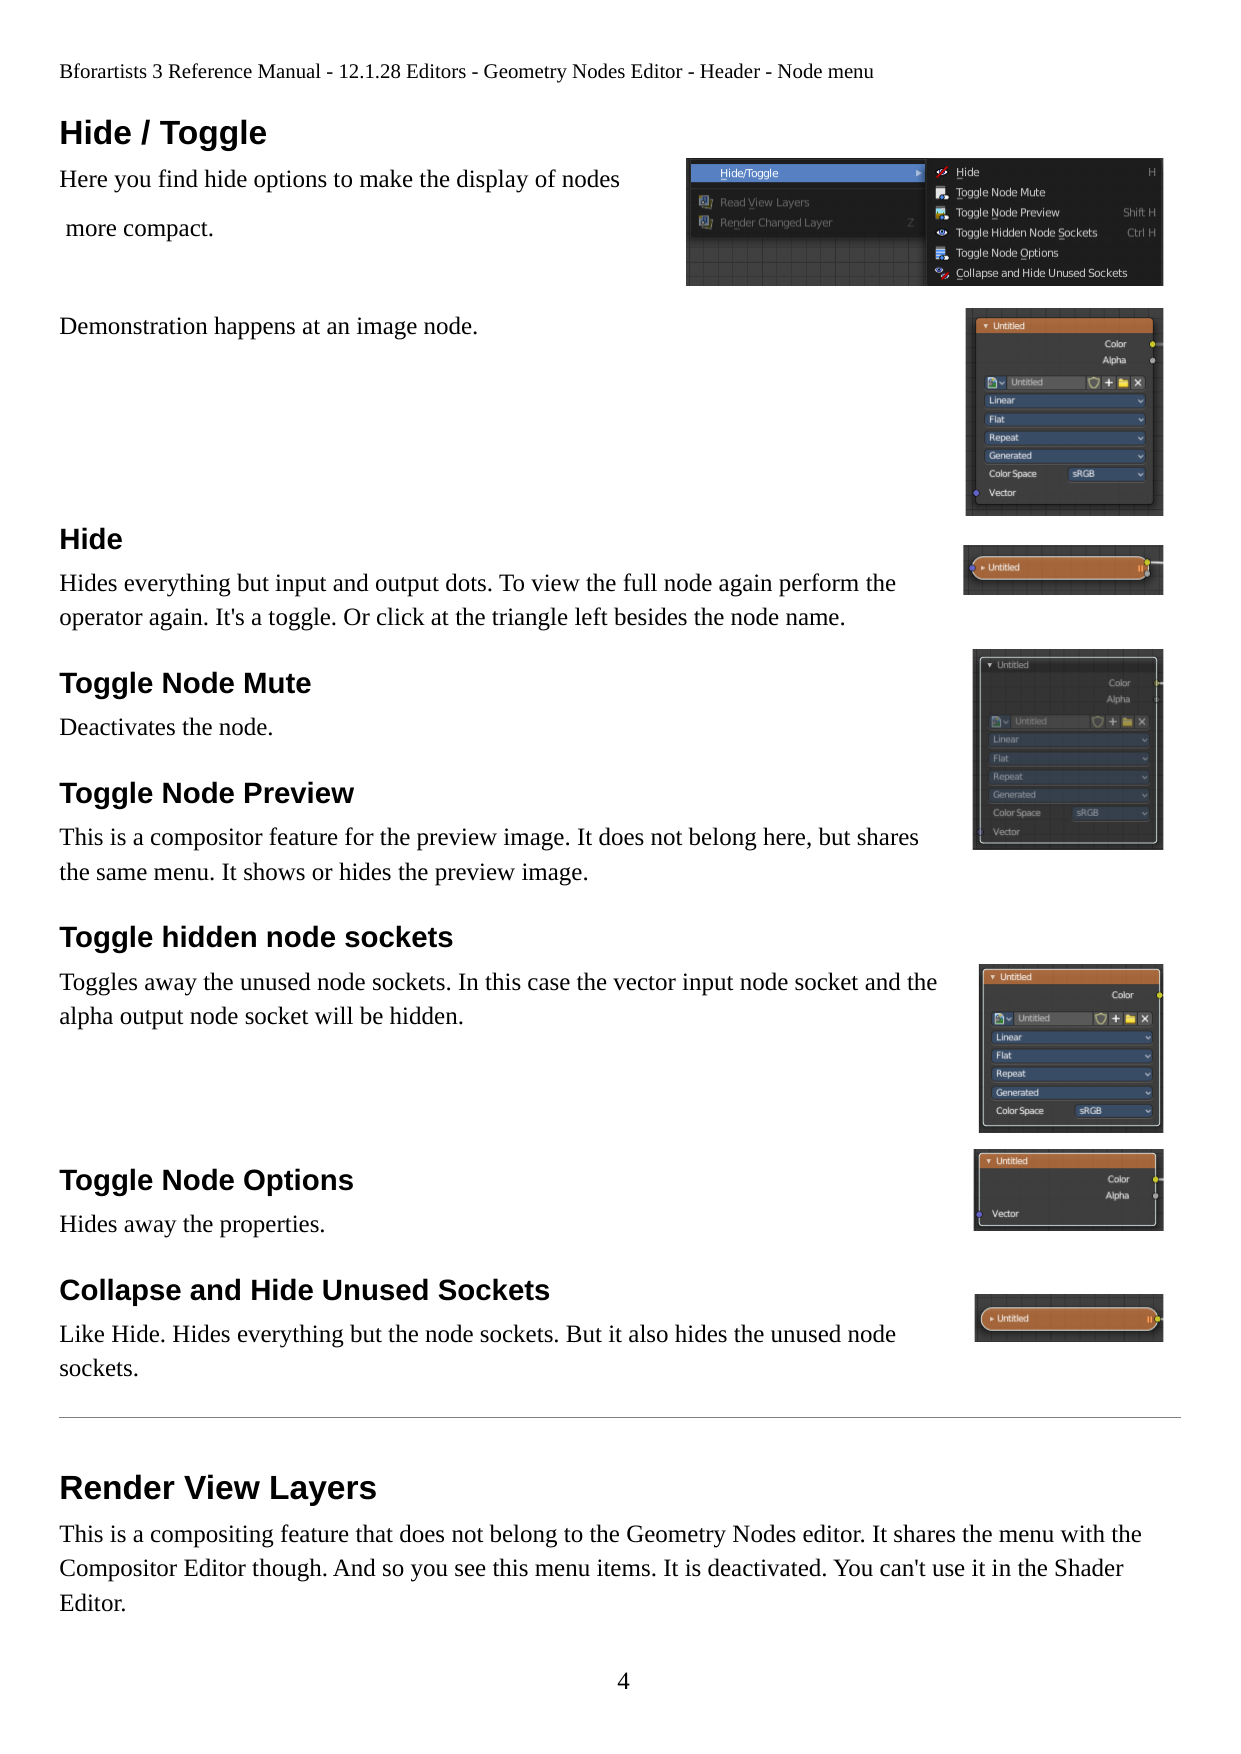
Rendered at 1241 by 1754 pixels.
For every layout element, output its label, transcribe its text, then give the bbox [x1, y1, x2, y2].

subtitle [1164, 1163, 1181, 1197]
picture [963, 545, 1164, 595]
picture [965, 308, 1164, 516]
text Hides everything but input and output dots. To view the full node again perform the operator again. It's a toggle. Or click at the triangle left besides the node name. [59, 568, 1181, 631]
subtitle Collapse and Hide Unused Sockets [59, 1273, 1181, 1307]
picture [972, 649, 1164, 850]
text Here you find hide options to make the display of nodes [59, 164, 686, 192]
picture [974, 1294, 1164, 1342]
picture [978, 964, 1164, 1133]
subtitle Toggle Node Mute [59, 666, 972, 700]
text [1164, 712, 1181, 741]
subtitle Toggle Node Options [59, 1163, 973, 1197]
subtitle [1164, 666, 1181, 700]
subtitle Hide / Toggle [59, 113, 1181, 151]
text Deactivates the node. [59, 712, 972, 741]
text This is a compositing feature that does not belong to the Geometry Nodes editor. It shares the menu with the Compositor Editor though. And so you see this menu items. It is deactivated. You can't use it in the Shader Editor. [59, 1519, 1181, 1616]
subtitle Toggle hidden node sockets [59, 920, 1181, 954]
subtitle Hide [59, 522, 1181, 556]
text Like Hide. Hides everything but the node sockets. But it also hides the unused node sockets. [59, 1319, 1181, 1382]
text Hides away the properties. [59, 1209, 1181, 1238]
text more compact. [59, 213, 686, 242]
subtitle Toggle Node Preview [59, 776, 972, 810]
subtitle Render View Layers [59, 1468, 1181, 1506]
picture [686, 158, 1164, 286]
picture [973, 1149, 1164, 1231]
text This is a compositor feature for the preview image. It does not belong here, but shares the same menu. It shows or hides the preview image. [59, 822, 1181, 886]
text [1164, 213, 1181, 242]
subtitle [1164, 776, 1181, 810]
text Toggles away the unused node sockets. In this case the vector input node socket and the alpha output node socket will be hidden. [59, 967, 978, 1030]
text Demonstration happens at an image node. [59, 311, 965, 340]
